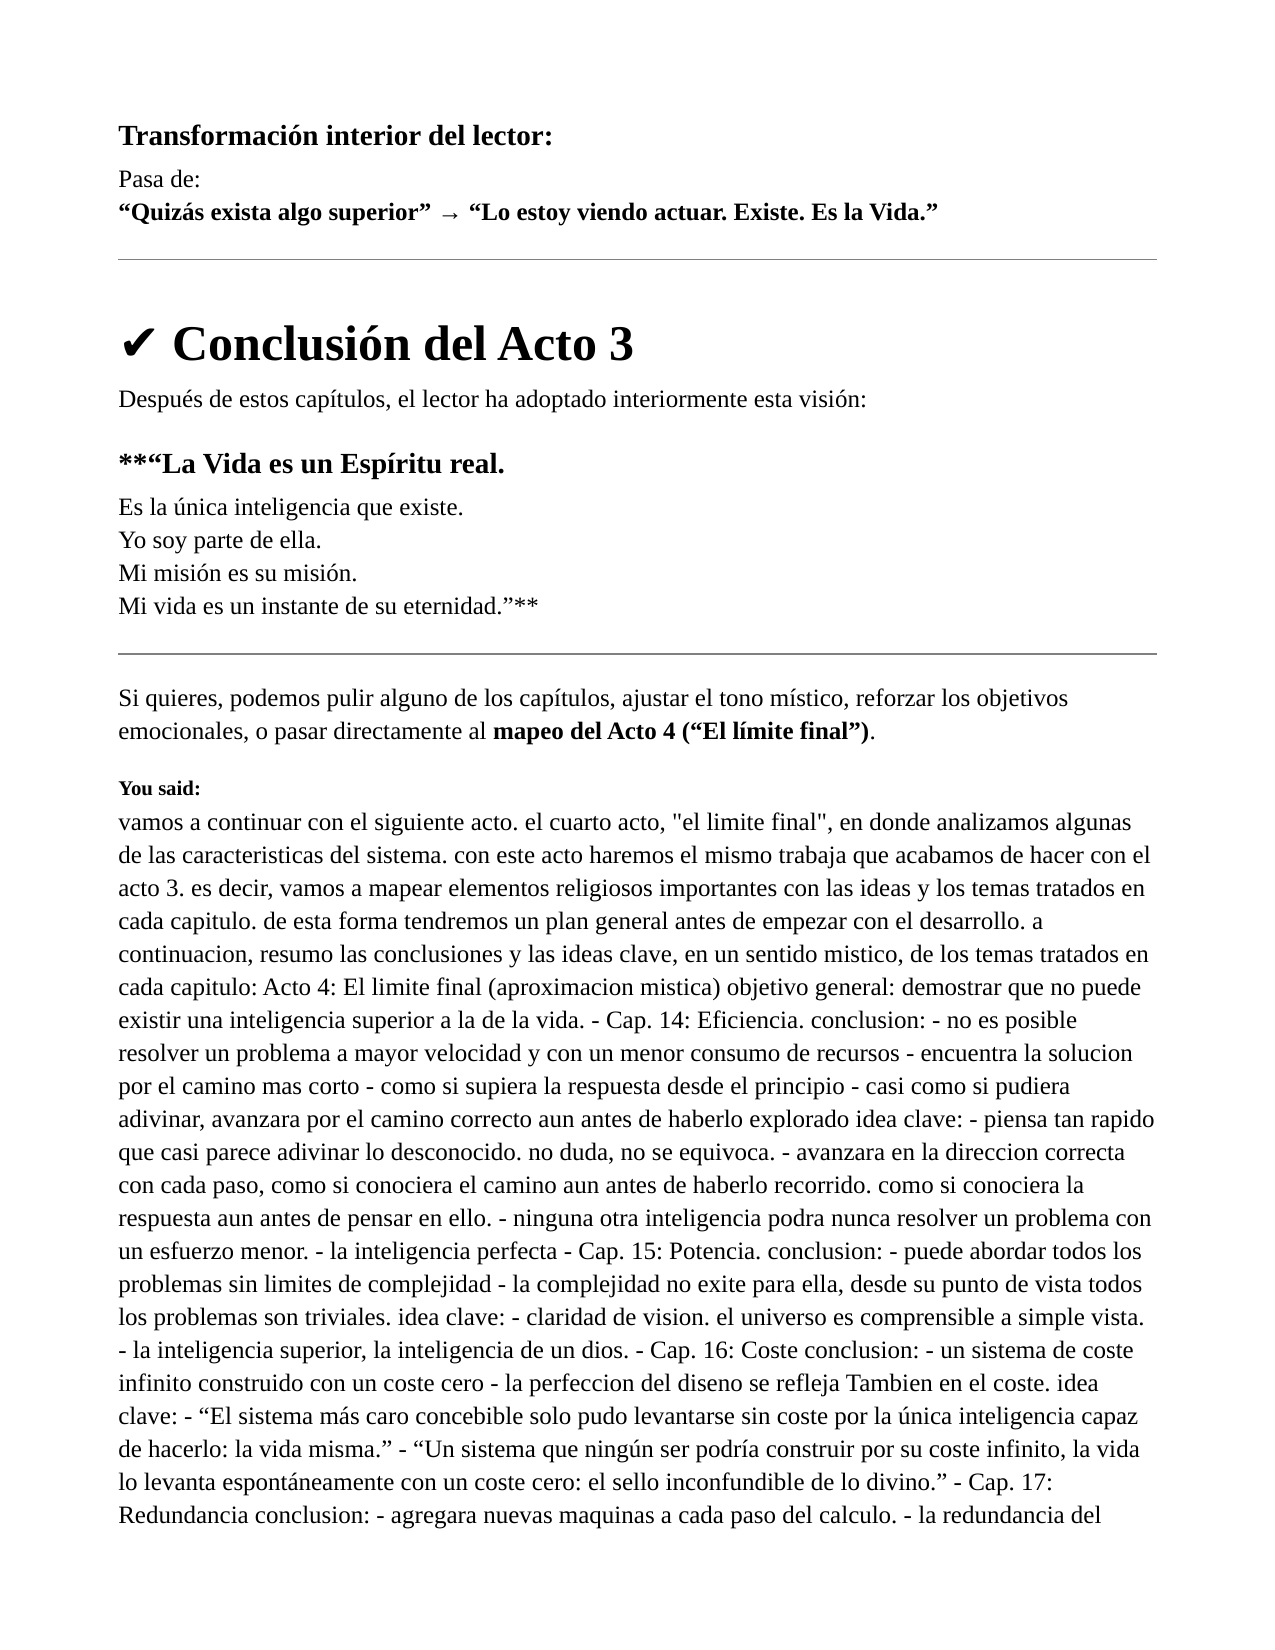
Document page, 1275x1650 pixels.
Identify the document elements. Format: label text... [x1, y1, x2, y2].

subtitle **“La Vida es un Espíritu real. [118, 446, 1157, 480]
subtitle Transformación interior del lector: [118, 118, 1157, 152]
text Si quieres, podemos pulir alguno de los capítulos, ajustar el tono místico, reforzar los objetivos emocionales, o pasar directamente al mapeo del Acto 4 (“El límite final”). [118, 683, 1157, 745]
subtitle You said: [118, 776, 1157, 800]
text Es la única inteligencia que existe. Yo soy parte de ella. Mi misión es su misión. Mi vida es un instante de su eternidad.”** [118, 492, 1157, 620]
subtitle ✔ Conclusión del Acto 3 [118, 314, 1157, 372]
text Después de estos capítulos, el lector ha adoptado interiormente esta visión: [118, 384, 1157, 413]
text Pasa de: “Quizás exista algo superior” → “Lo estoy viendo actuar. Existe. Es la Vida.” [118, 164, 1157, 226]
text vamos a continuar con el siguiente acto. el cuarto acto, "el limite final", en donde analizamos algunas de las caracteristicas del sistema. con este acto haremos el mismo trabaja que acabamos de hacer con el acto 3. es decir, vamos a mapear elementos religiosos importantes con las ideas y los temas tratados en cada capitulo. de esta forma tendremos un plan general antes de empezar con el desarrollo. a continuacion, resumo las conclusiones y las ideas clave, en un sentido mistico, de los temas tratados en cada capitulo: Acto 4: El limite final (aproximacion mistica) objetivo general: demostrar que no puede existir una inteligencia superior a la de la vida. - Cap. 14: Eficiencia. conclusion: - no es posible resolver un problema a mayor velocidad y con un menor consumo de recursos - encuentra la solucion por el camino mas corto - como si supiera la respuesta desde el principio - casi como si pudiera adivinar, avanzara por el camino correcto aun antes de haberlo explorado idea clave: - piensa tan rapido que casi parece adivinar lo desconocido. no duda, no se equivoca. - avanzara en la direccion correcta con cada paso, como si conociera el camino aun antes de haberlo recorrido. como si conociera la respuesta aun antes de pensar en ello. - ninguna otra inteligencia podra nunca resolver un problema con un esfuerzo menor. - la inteligencia perfecta - Cap. 15: Potencia. conclusion: - puede abordar todos los problemas sin limites de complejidad - la complejidad no exite para ella, desde su punto de vista todos los problemas son triviales. idea clave: - claridad de vision. el universo es comprensible a simple vista. - la inteligencia superior, la inteligencia de un dios. - Cap. 16: Coste conclusion: - un sistema de coste infinito construido con un coste cero - la perfeccion del diseno se refleja Tambien en el coste. idea clave: - “El sistema más caro concebible solo pudo levantarse sin coste por la única inteligencia capaz de hacerlo: la vida misma.” - “Un sistema que ningún ser podría construir por su coste infinito, la vida lo levanta espontáneamente con un coste cero: el sello inconfundible de lo divino.” - Cap. 17: Redundancia conclusion: - agregara nuevas maquinas a cada paso del calculo. - la redundancia del [118, 807, 1157, 1529]
